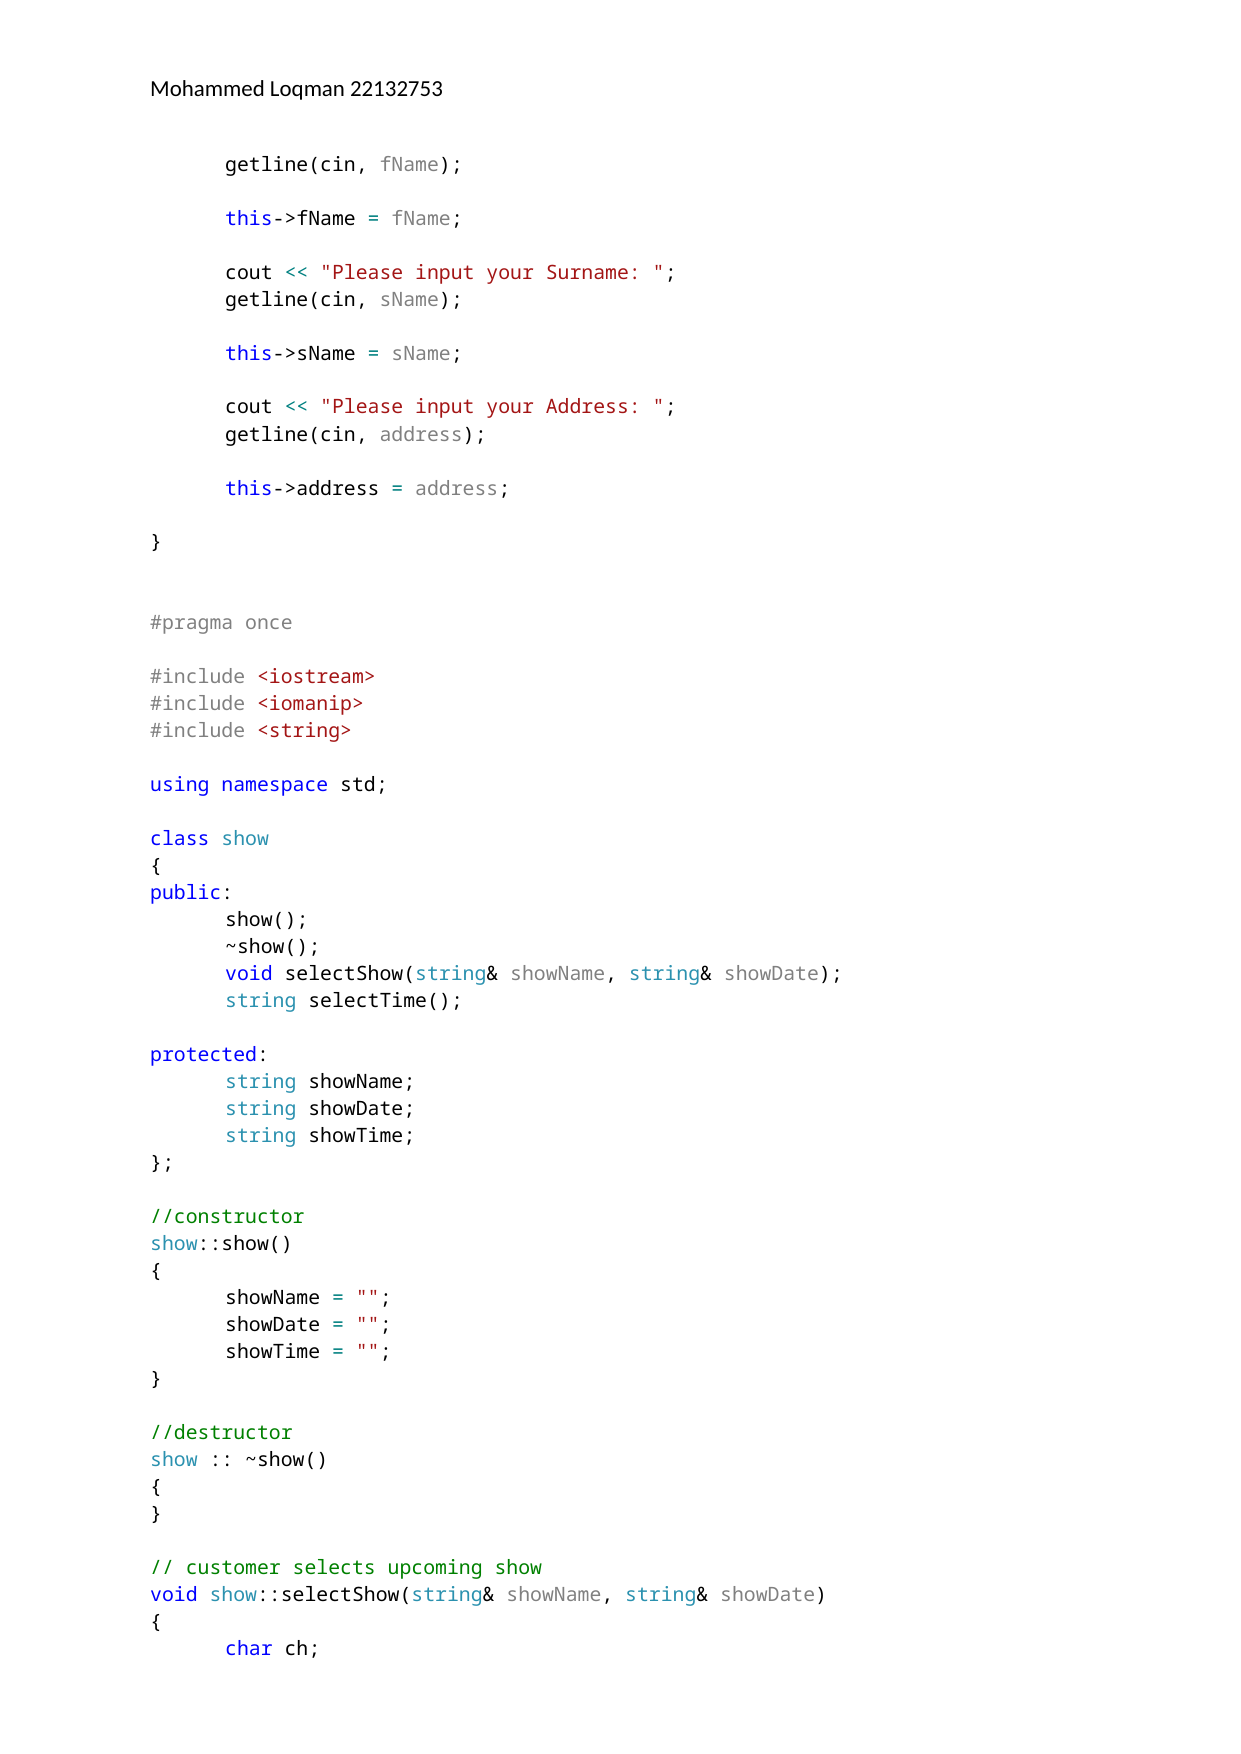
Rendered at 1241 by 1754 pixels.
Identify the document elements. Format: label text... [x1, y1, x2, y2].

text getline(cin, fName); [150, 150, 1090, 177]
text void selectShow(string& showName, string& showDate); [150, 959, 1090, 986]
text { [150, 1472, 1090, 1499]
text cout << "Please input your Surname: "; [150, 258, 1090, 285]
text char ch; [150, 1634, 1090, 1661]
text showDate = ""; [150, 1310, 1090, 1337]
text } [150, 1499, 1090, 1526]
text protected: [150, 1040, 1090, 1067]
text //destructor [150, 1418, 1090, 1445]
text void show::selectShow(string& showName, string& showDate) [150, 1580, 1090, 1607]
text }; [150, 1148, 1090, 1175]
text getline(cin, address); [150, 420, 1090, 447]
text #pragma once [150, 609, 1090, 636]
text { [150, 1607, 1090, 1634]
text ~show(); [150, 932, 1090, 959]
text this->address = address; [150, 474, 1090, 501]
text showTime = ""; [150, 1337, 1090, 1364]
text string selectTime(); [150, 986, 1090, 1013]
text show :: ~show() [150, 1445, 1090, 1472]
text showName = ""; [150, 1283, 1090, 1310]
text this->fName = fName; [150, 204, 1090, 231]
text using namespace std; [150, 771, 1090, 797]
text //constructor [150, 1202, 1090, 1229]
text public: [150, 878, 1090, 905]
text } [150, 528, 1090, 555]
text } [150, 1364, 1090, 1391]
text class show [150, 824, 1090, 851]
text this->sName = sName; [150, 339, 1090, 366]
text string showDate; [150, 1094, 1090, 1121]
text show::show() [150, 1229, 1090, 1256]
text #include <iostream> [150, 663, 1090, 689]
text show(); [150, 905, 1090, 932]
text string showTime; [150, 1121, 1090, 1148]
text getline(cin, sName); [150, 285, 1090, 312]
text string showName; [150, 1067, 1090, 1094]
text // customer selects upcoming show [150, 1553, 1090, 1580]
text #include <string> [150, 717, 1090, 743]
text { [150, 851, 1090, 878]
text { [150, 1256, 1090, 1283]
text cout << "Please input your Address: "; [150, 393, 1090, 420]
text #include <iomanip> [150, 689, 1090, 717]
